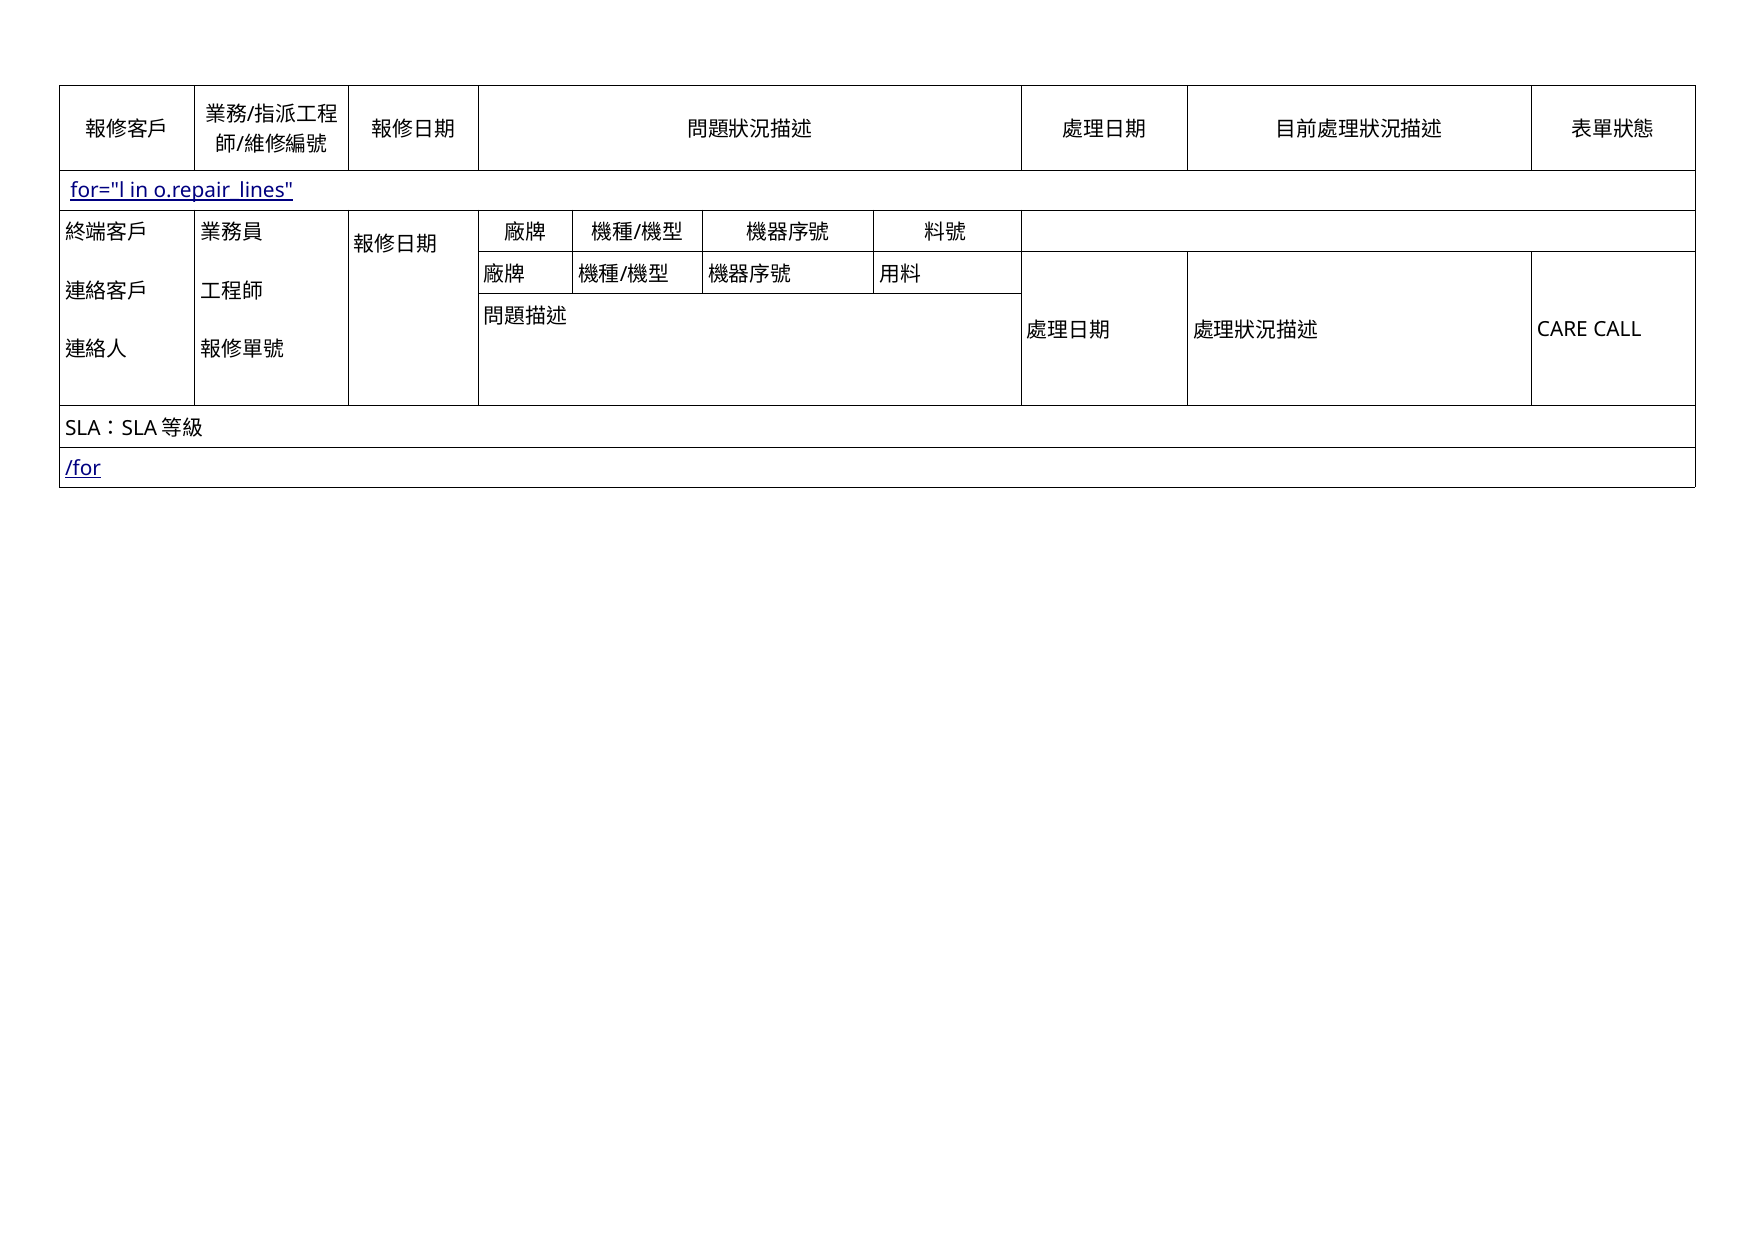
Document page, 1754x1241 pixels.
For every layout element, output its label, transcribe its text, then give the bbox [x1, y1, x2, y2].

table_cell 機種/機型 [573, 252, 702, 293]
table_cell 業務員 工程師 報修單號 [195, 211, 348, 405]
table_cell /for [60, 448, 1695, 487]
table_cell 報修日期 [349, 211, 478, 405]
table_header 處理日期 [1022, 86, 1187, 169]
table_cell 機器序號 [703, 252, 873, 293]
table_cell 機器序號 [703, 211, 873, 251]
table_cell CARE CALL [1532, 252, 1695, 405]
table_cell 廠牌 [479, 252, 572, 293]
table_cell 終端客戶 連絡客戶 連絡人 [60, 211, 194, 405]
table_header 報修日期 [349, 86, 478, 169]
table_cell 用料 [874, 252, 1021, 293]
table_header 問題狀況描述 [479, 86, 1021, 169]
table_cell 處理日期 [1022, 252, 1187, 405]
table_cell for="l in o.repair_lines" [60, 171, 1695, 209]
table_cell 料號 [874, 211, 1021, 251]
table_header 業務/指派工程師/維修編號 [195, 86, 348, 169]
table_cell SLA：SLA等級 [60, 406, 1695, 447]
table_cell 處理狀況描述 [1188, 252, 1531, 405]
table_cell 機種/機型 [573, 211, 702, 251]
table_cell 廠牌 [479, 211, 572, 251]
table_header 目前處理狀況描述 [1188, 86, 1531, 169]
table_cell 問題描述 [479, 294, 1021, 405]
table_cell [1022, 211, 1695, 251]
table_header 表單狀態 [1532, 86, 1695, 169]
table_header 報修客戶 [60, 86, 194, 169]
